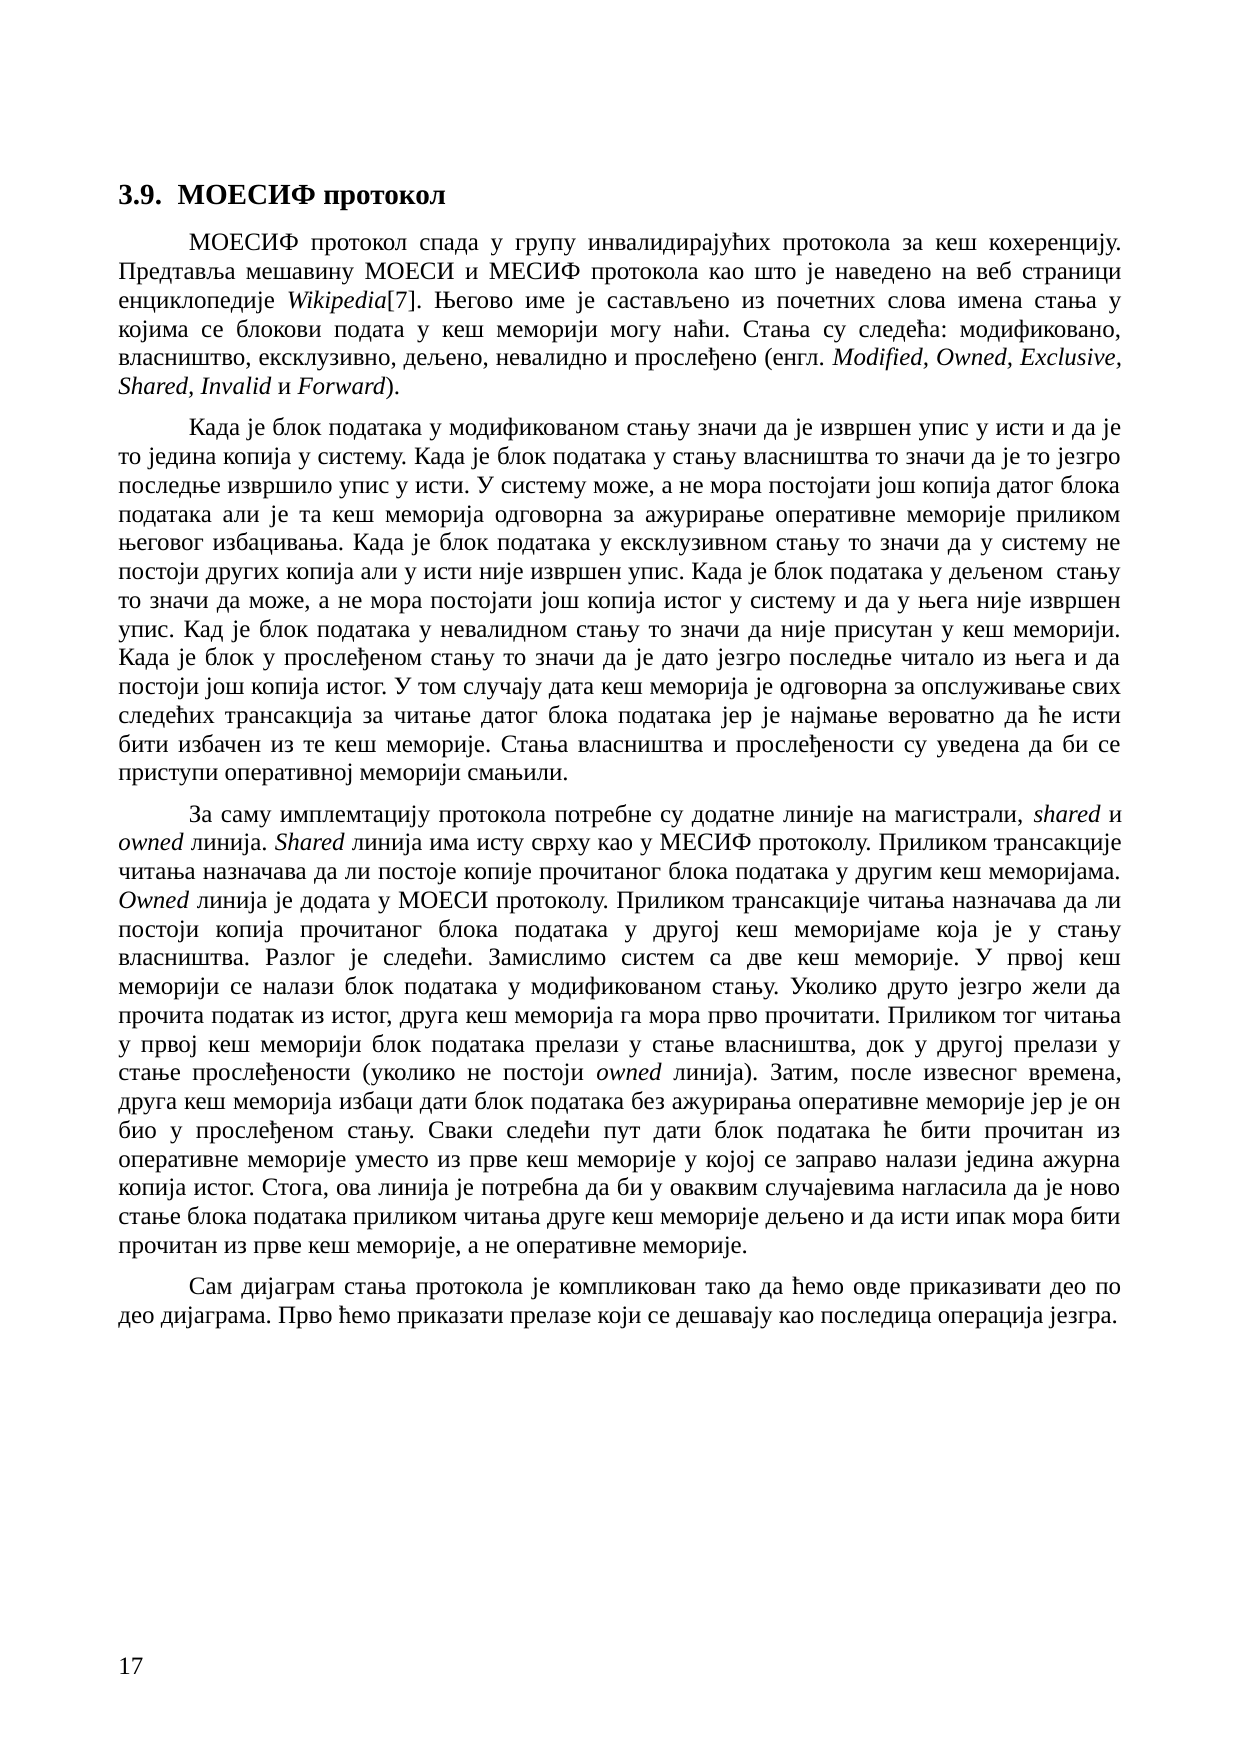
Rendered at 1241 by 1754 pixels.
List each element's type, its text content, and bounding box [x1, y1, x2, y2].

text Сам дијаграм стања протокола је компликован тако да ћемо овде приказивати део по део дијаграма. Прво ћемо приказати прелазе који се дешавају као последица операција језгра. [118, 1271, 1122, 1329]
text За саму имплемтацију протокола потребне су додатне линије на магистрали, shared и owned линија. Shared линија има исту сврху као у МЕСИФ протоколу. Приликом трансакције читања назначава да ли постоје копије прочитаног блока података у другим кеш меморијама. Owned линија је додата у МОЕСИ протоколу. Приликом трансакције читања назначава да ли постоји копија прочитаног блока података у другој кеш меморијаме која је у стању власништва. Разлог је следећи. Замислимо систем са две кеш меморије. У првој кеш меморији се налази блок података у модификованом стању. Уколико друто језгро жели да прочита податак из истог, друга кеш меморија га мора прво прочитати. Приликом тог читања у првој кеш меморији блок података прелази у стање власништва, док у другој прелази у стање прослеђености (уколико не постоји owned линија). Затим, после извесног времена, другa кеш меморија избаци дати блок података без ажурирања оперативне меморије јер је он био у прослеђеном стању. Сваки следећи пут дати блок података ће бити прочитан из оперативне меморије уместо из прве кеш меморије у којој се заправо налази једина ажурна копија истог. Стога, ова линија је потребна да би у оваквим случајевима нагласила да је ново стање блока података приликом читања друге кеш меморије дељено и да исти ипак мора бити прочитан из прве кеш меморије, а не оперативне меморије. [118, 799, 1122, 1259]
text МОЕСИФ протокол спада у групу инвалидирајућих протокола за кеш кохеренцију. Предтавља мешавину МОЕСИ и МЕСИФ протокола као што је наведено на веб страници енциклопедије Wikipedia[7]. Његово име је састављено из почетних слова имена стања у којима се блокови подата у кеш меморији могу наћи. Стања су следећа: модификовано, власништво, ексклузивно, дељено, невалидно и прослеђено (енгл. Modified, Owned, Exclusive, Shared, Invalid и Forward). [118, 227, 1122, 400]
list МОЕСИФ протокол [118, 177, 1122, 211]
text Када је блок података у модификованом стању значи да је извршен упис у исти и да је то једина копија у систему. Када је блок података у стању власништва то значи да је то језгро последње извршило упис у исти. У систему може, а не мора постојати још копија датог блока података али је та кеш меморија одговорна за ажурирање оперативне меморије приликом његовог избацивања. Када је блок података у ексклузивном стању то значи да у систему не постоји других копија али у исти није извршен упис. Када је блок података у дељеном стању то значи да може, а не мора постојати још копија истог у систему и да у њега није извршен упис. Кад је блок података у невалидном стању то значи да није присутан у кеш меморији. Када је блок у прослеђеном стању то значи да је дато језгро последње читало из њега и да постоји још копија истог. У том случају дата кеш меморија је одговорна за опслуживање свих следећих трансакција за читање датог блока података јер је најмање вероватно да ће исти бити избачен из те кеш меморије. Стања власништва и прослеђености су уведена да би се приступи оперативној меморији смањили. [118, 412, 1122, 786]
